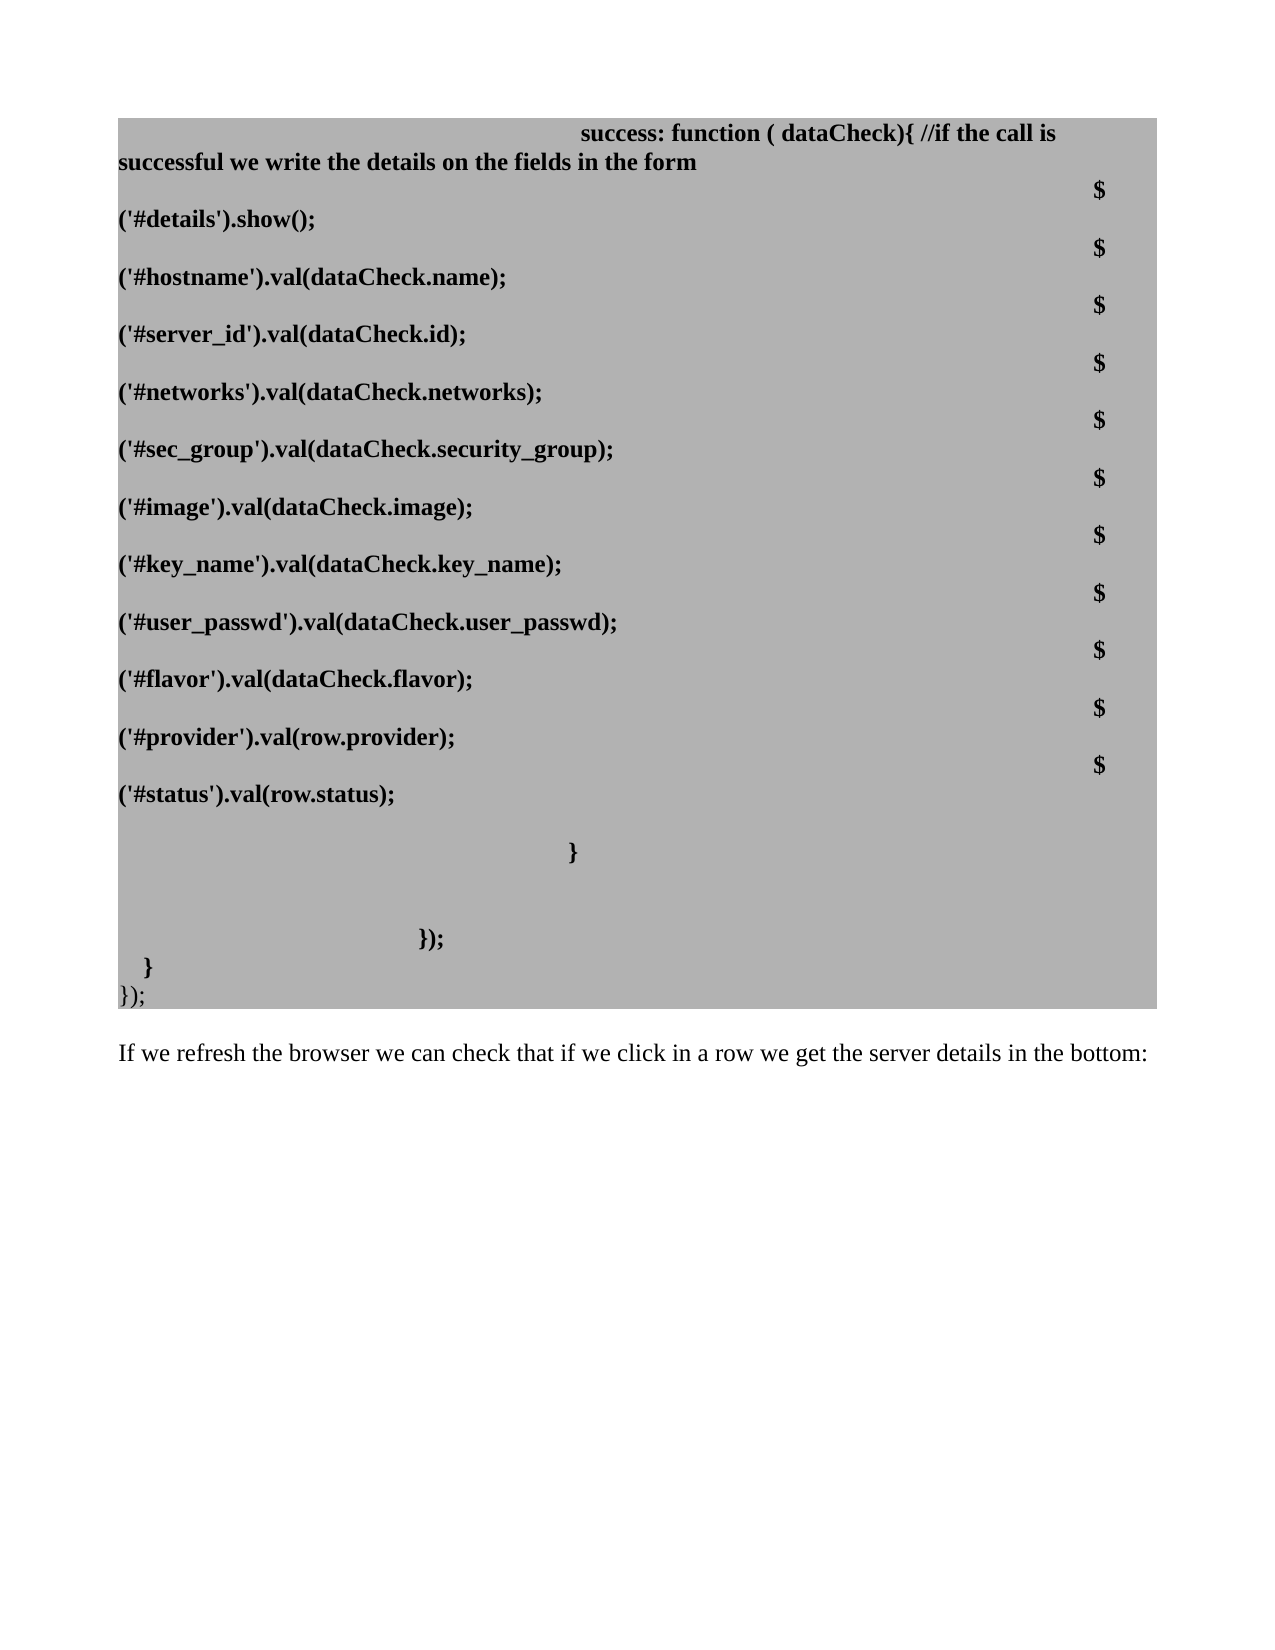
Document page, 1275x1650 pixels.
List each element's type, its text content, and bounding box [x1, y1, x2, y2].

text If we refresh the browser we can check that if we click in a row we get the server details in the bottom: [118, 1038, 1157, 1067]
text $('#server_id').val(dataCheck.id); [118, 291, 1157, 348]
text $('#networks').val(dataCheck.networks); [118, 348, 1157, 406]
text $('#hostname').val(dataCheck.name); [118, 233, 1157, 291]
text $('#sec_group').val(dataCheck.security_group); [118, 406, 1157, 463]
text $('#flavor').val(dataCheck.flavor); [118, 636, 1157, 693]
text } [118, 837, 1157, 866]
text } [118, 952, 1157, 981]
text $('#provider').val(row.provider); [118, 693, 1157, 751]
text }); [118, 981, 1157, 1009]
text $('#user_passwd').val(dataCheck.user_passwd); [118, 578, 1157, 636]
text $('#details').show(); [118, 176, 1157, 233]
text $('#image').val(dataCheck.image); [118, 463, 1157, 521]
text $('#status').val(row.status); [118, 751, 1157, 808]
text }); [118, 923, 1157, 952]
text success: function ( dataCheck){ //if the call is successful we write the details on the fields in the form [118, 118, 1157, 176]
text $('#key_name').val(dataCheck.key_name); [118, 521, 1157, 578]
